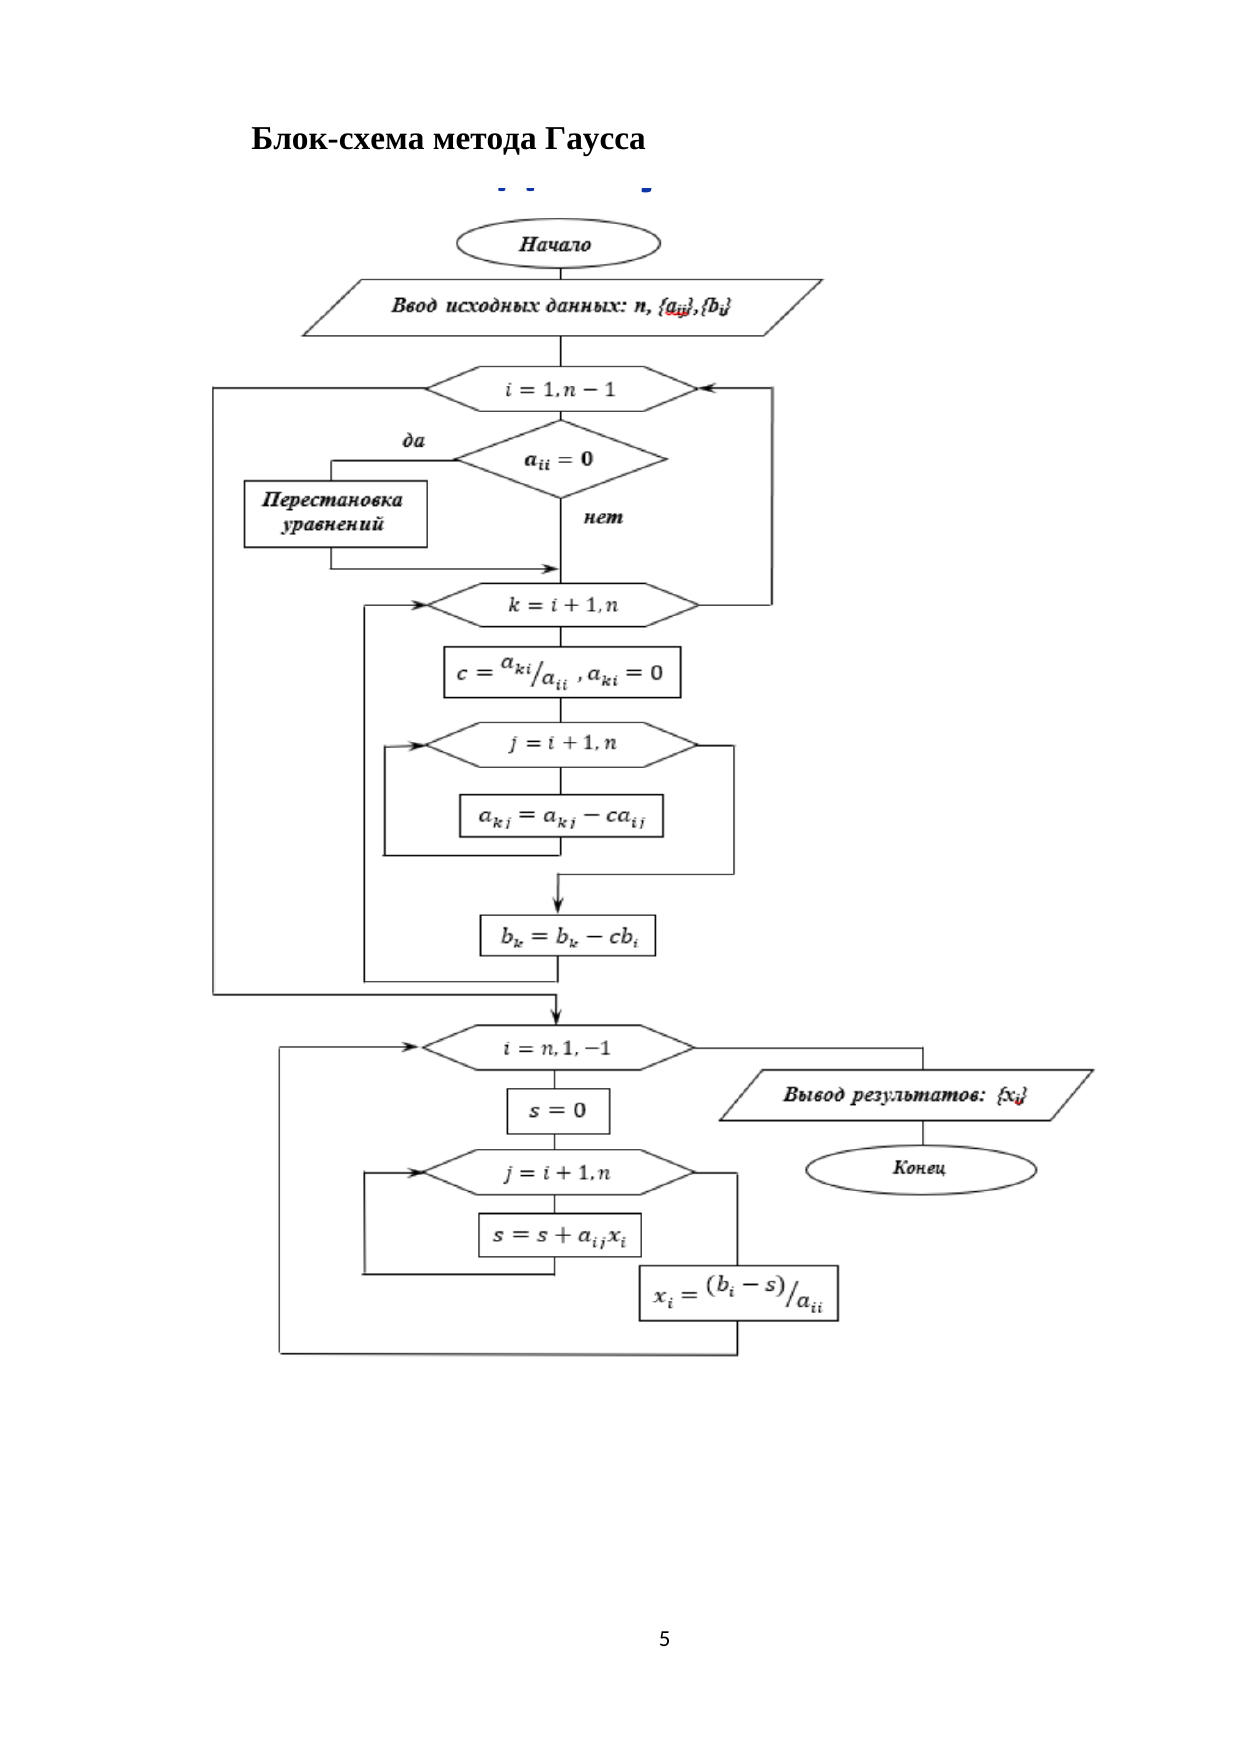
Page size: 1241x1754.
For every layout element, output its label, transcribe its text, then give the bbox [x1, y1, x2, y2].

picture [177, 188, 1152, 1363]
subtitle Блок-схема метода Гаусса [177, 118, 1152, 156]
